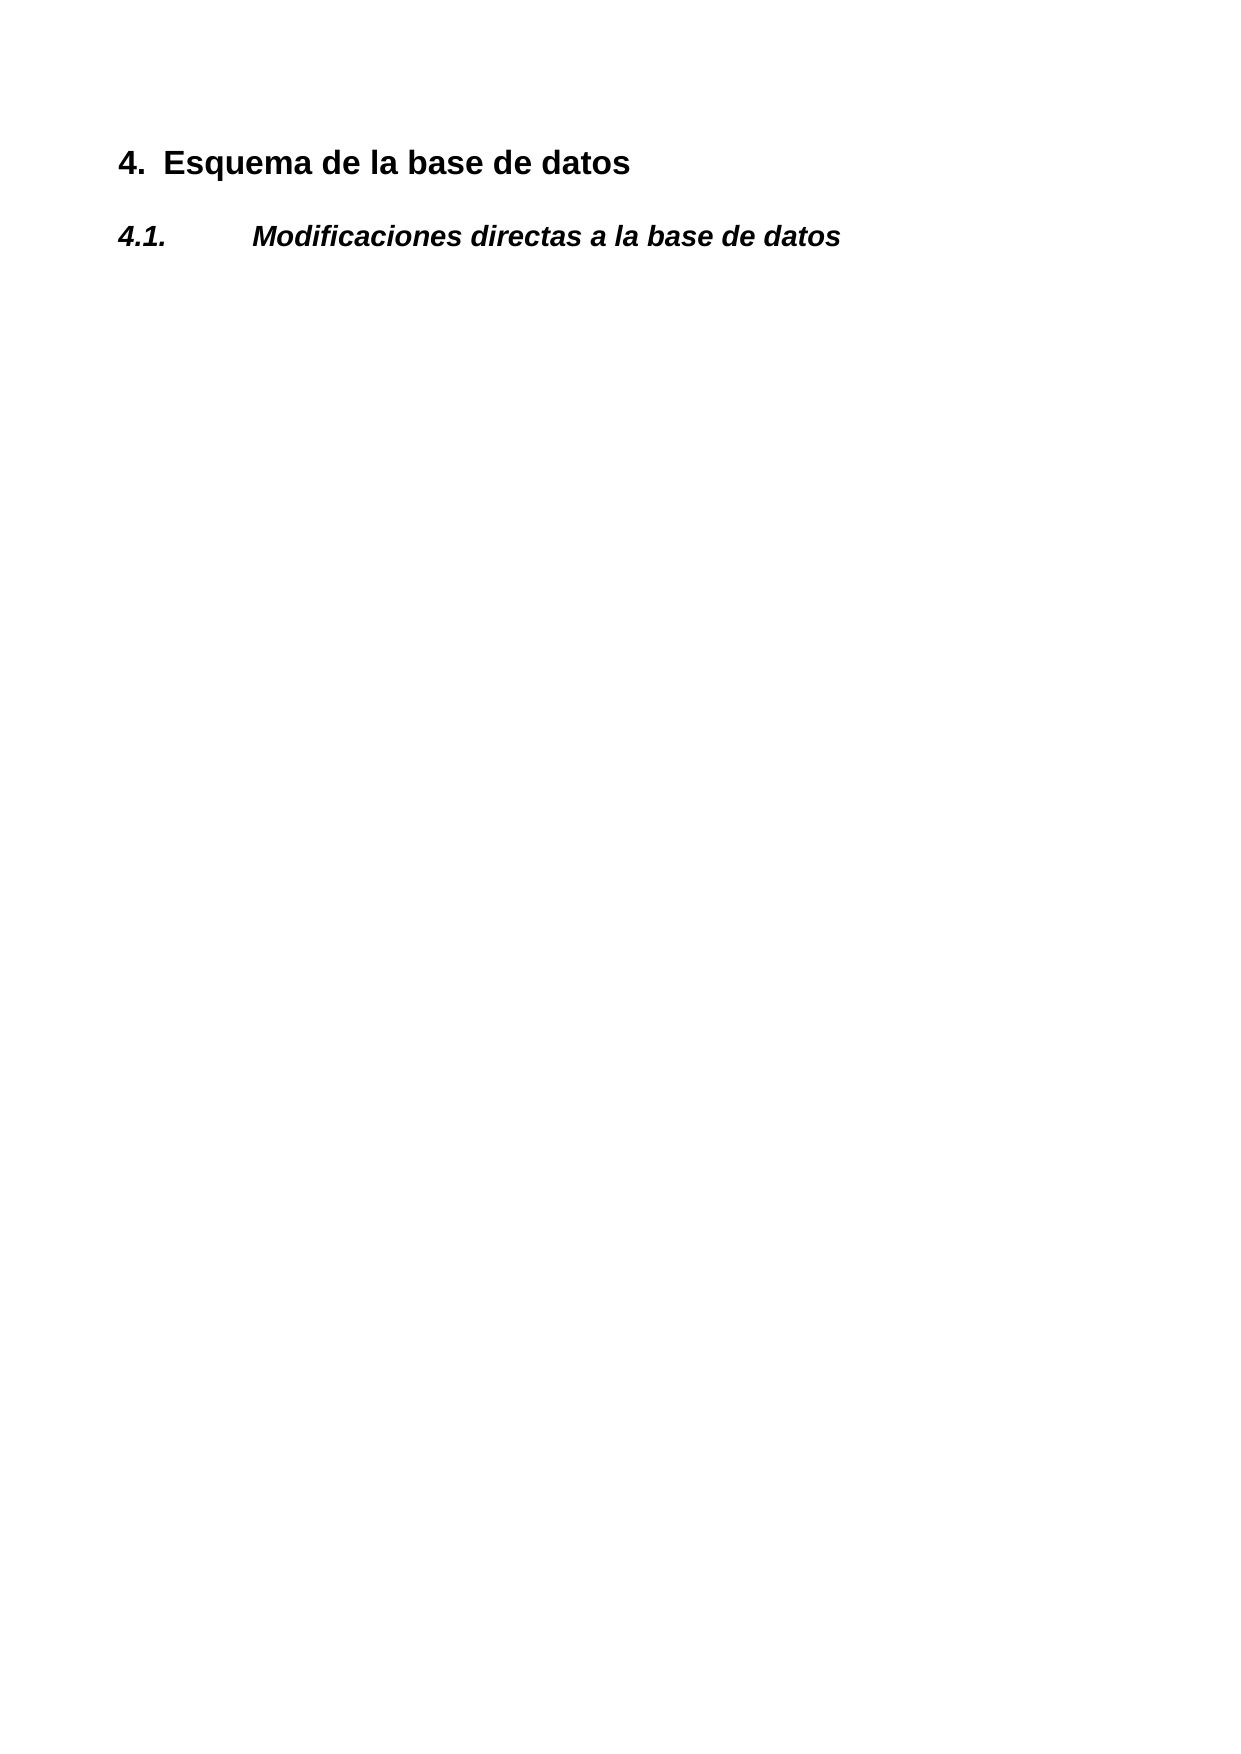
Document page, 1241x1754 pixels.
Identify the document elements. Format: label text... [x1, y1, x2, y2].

subtitle Esquema de la base de datos [118, 143, 1122, 182]
subtitle Modificaciones directas a la base de datos [118, 219, 1122, 253]
